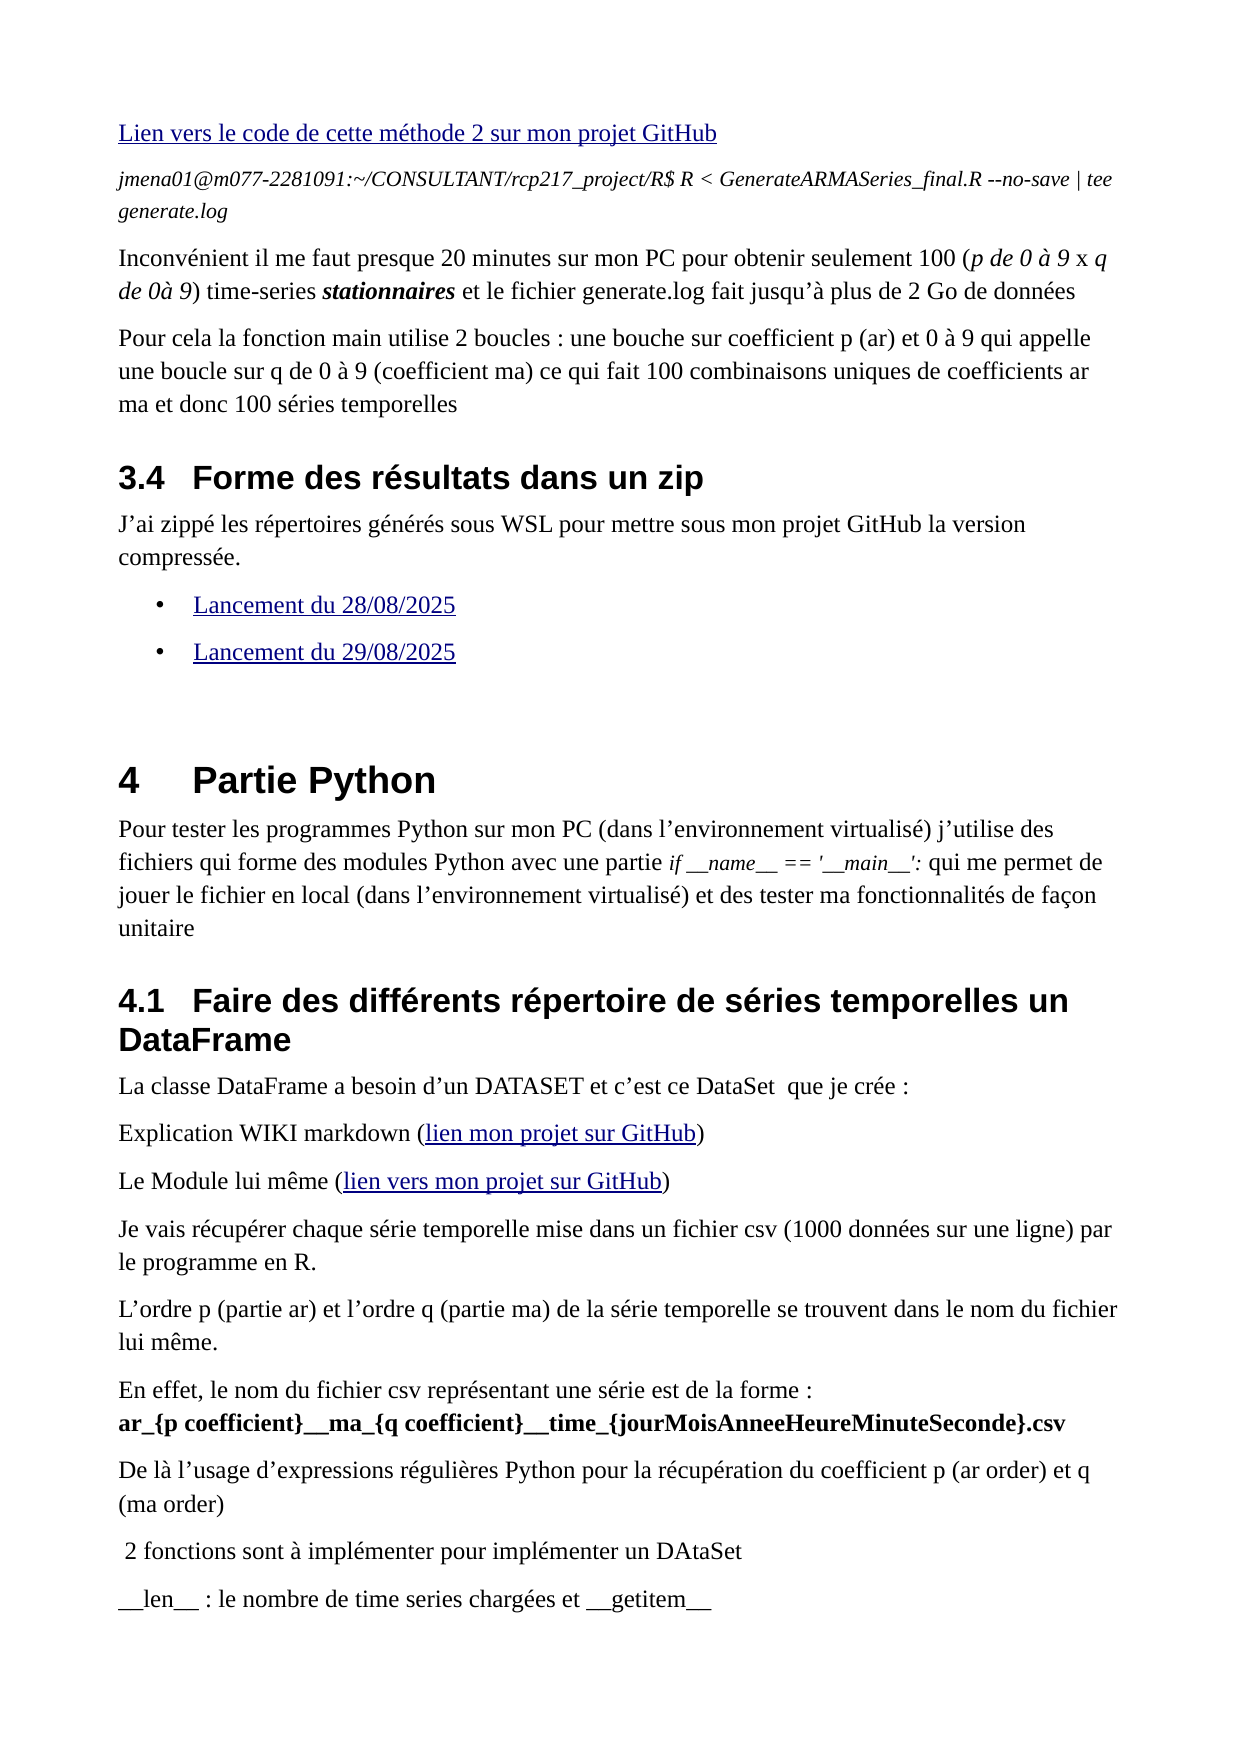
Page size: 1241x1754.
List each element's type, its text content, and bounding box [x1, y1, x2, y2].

text Pour tester les programmes Python sur mon PC (dans l’environnement virtualisé) j’utilise des fichiers qui forme des modules Python avec une partie if __name__ == '__main__': qui me permet de jouer le fichier en local (dans l’environnement virtualisé) et des tester ma fonctionnalités de façon unitaire [118, 814, 1122, 941]
text 2 fonctions sont à implémenter pour implémenter un DAtaSet [118, 1536, 1122, 1565]
text De là l’usage d’expressions régulières Python pour la récupération du coefficient p (ar order) et q (ma order) [118, 1456, 1122, 1517]
text La classe DataFrame a besoin d’un DATASET et c’est ce DataSet que je crée : [118, 1071, 1122, 1100]
text En effet, le nom du fichier csv représentant une série est de la forme : ar_{p coefficient}__ma_{q coefficient}__time_{jourMoisAnneeHeureMinuteSeconde}.csv [118, 1375, 1122, 1437]
subtitle Forme des résultats dans un zip [118, 458, 1122, 497]
subtitle Partie Python [118, 757, 1122, 801]
text jmena01@m077-2281091:~/CONSULTANT/rcp217_project/R$ R < GenerateARMASeries_final.R --no-save | tee generate.log [118, 166, 1122, 224]
text Explication WIKI markdown (lien mon projet sur GitHub) [118, 1118, 1122, 1147]
text __len__ : le nombre de time series chargées et __getitem__ [118, 1584, 1122, 1613]
text L’ordre p (partie ar) et l’ordre q (partie ma) de la série temporelle se trouvent dans le nom du fichier lui même. [118, 1294, 1122, 1356]
subtitle Faire des différents répertoire de séries temporelles un DataFrame [118, 981, 1122, 1058]
text Je vais récupérer chaque série temporelle mise dans un fichier csv (1000 données sur une ligne) par le programme en R. [118, 1214, 1122, 1276]
text Pour cela la fonction main utilise 2 boucles : une bouche sur coefficient p (ar) et 0 à 9 qui appelle une boucle sur q de 0 à 9 (coefficient ma) ce qui fait 100 combinaisons uniques de coefficients ar ma et donc 100 séries temporelles [118, 323, 1122, 418]
text Lien vers le code de cette méthode 2 sur mon projet GitHub [118, 118, 1122, 147]
text Le Module lui même (lien vers mon projet sur GitHub) [118, 1166, 1122, 1195]
list Lancement du 28/08/2025 [156, 590, 1122, 618]
text Inconvénient il me faut presque 20 minutes sur mon PC pour obtenir seulement 100 (p de 0 à 9 x q de 0à 9) time-series stationnaires et le fichier generate.log fait jusqu’à plus de 2 Go de données [118, 243, 1122, 304]
text J’ai zippé les répertoires générés sous WSL pour mettre sous mon projet GitHub la version compressée. [118, 509, 1122, 571]
list Lancement du 29/08/2025 [156, 637, 1122, 666]
